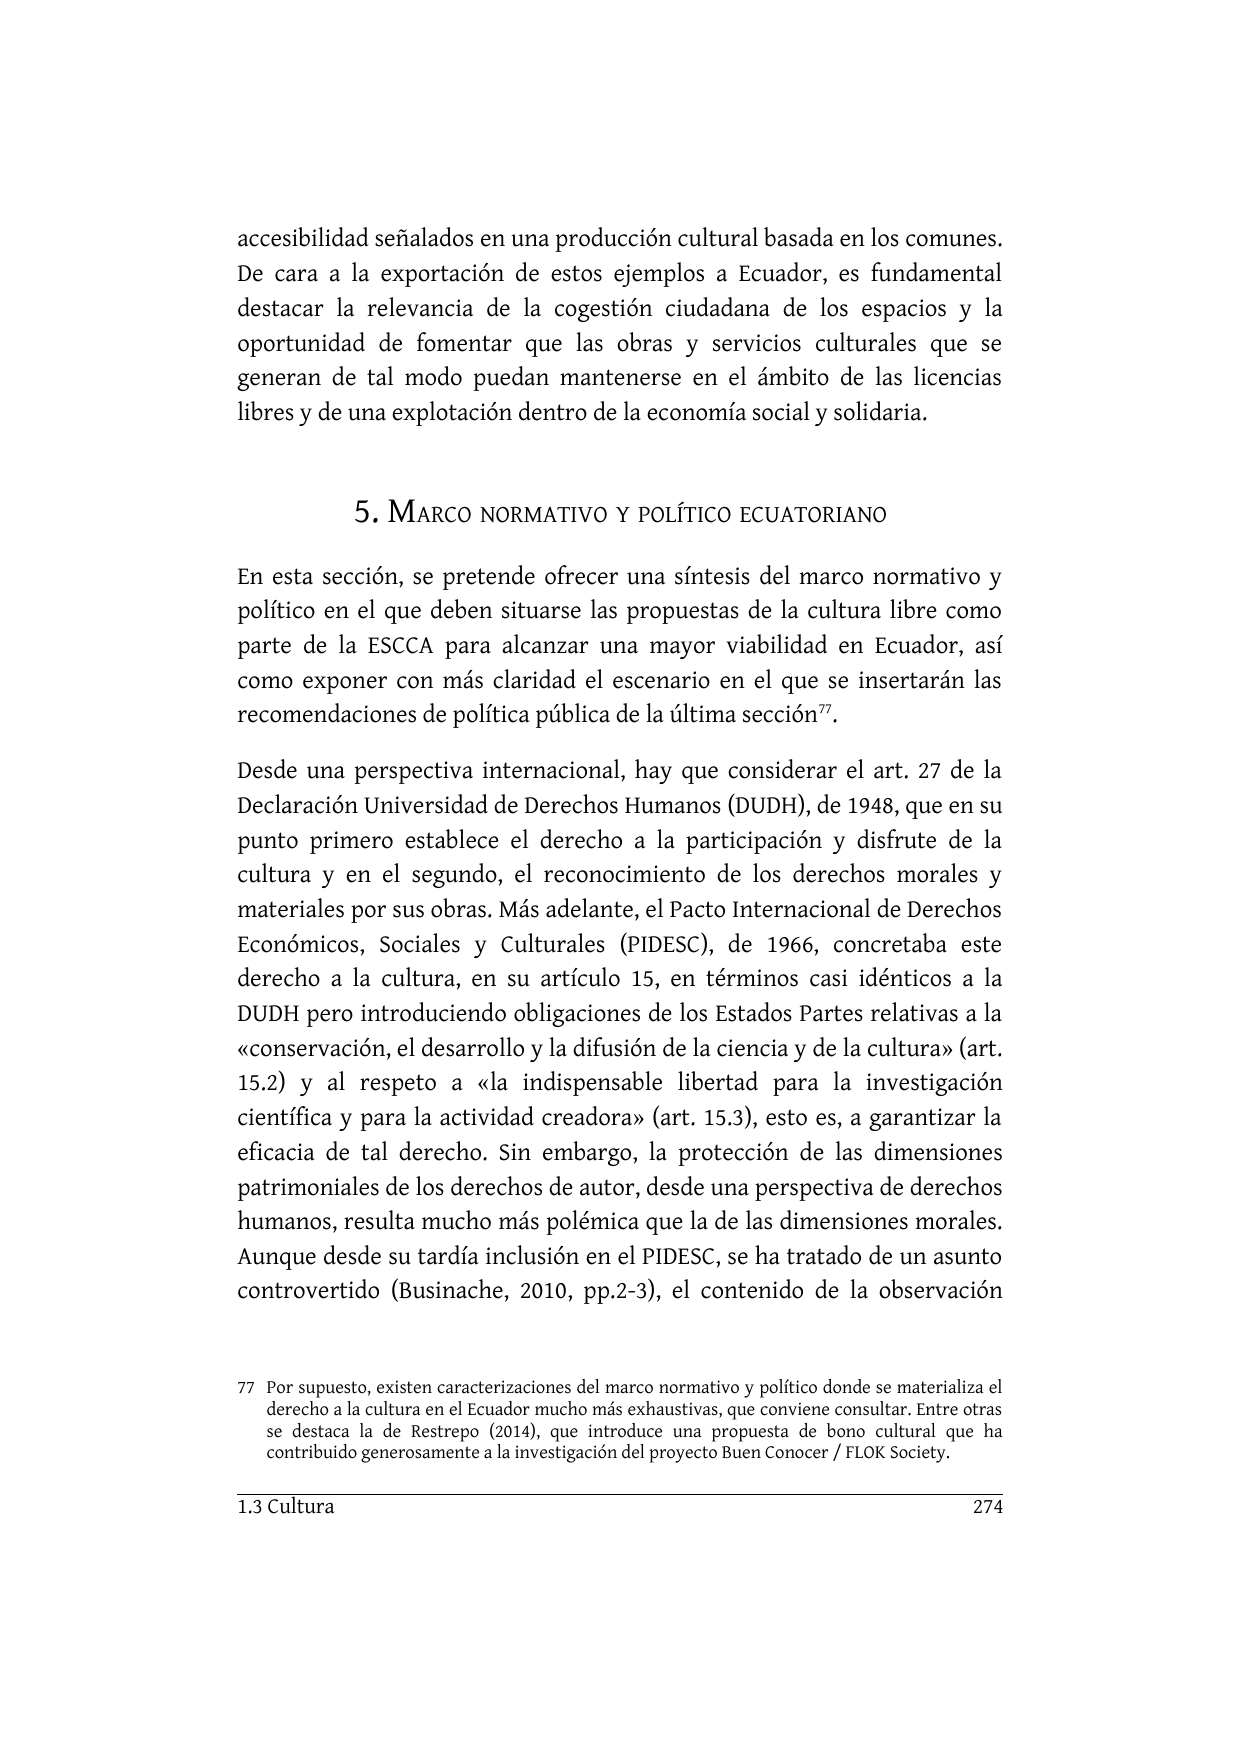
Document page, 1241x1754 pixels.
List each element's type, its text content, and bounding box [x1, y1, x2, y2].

text accesibilidad señalados en una producción cultural basada en los comunes. De cara a la exportación de estos ejemplos a Ecuador, es fundamental destacar la relevancia de la cogestión ciudadana de los espacios y la oportunidad de fomentar que las obras y servicios culturales que se generan de tal modo puedan mantenerse en el ámbito de las licencias libres y de una explotación dentro de la economía social y solidaria. [237, 225, 1003, 427]
subtitle Marco normativo y político ecuatoriano [282, 490, 958, 532]
text Desde una perspectiva internacional, hay que considerar el art. 27 de la Declaración Universidad de Derechos Humanos (DUDH), de 1948, que en su punto primero establece el derecho a la participación y disfrute de la cultura y en el segundo, el reconocimiento de los derechos morales y materiales por sus obras. Más adelante, el Pacto Internacional de Derechos Económicos, Sociales y Culturales (PIDESC), de 1966, concretaba este derecho a la cultura, en su artículo 15, en términos casi idénticos a la DUDH pero introduciendo obligaciones de los Estados Partes relativas a la «conservación, el desarrollo y la difusión de la ciencia y de la cultura» (art. 15.2) y al respeto a «la indispensable libertad para la investigación científica y para la actividad creadora» (art. 15.3), esto es, a garantizar la eficacia de tal derecho. Sin embargo, la protección de las dimensiones patrimoniales de los derechos de autor, desde una perspectiva de derechos humanos, resulta mucho más polémica que la de las dimensiones morales. Aunque desde su tardía inclusión en el PIDESC, se ha tratado de un asunto controvertido (Businache, 2010, pp.2-3), el contenido de la observación [237, 757, 1003, 1306]
text Por supuesto, existen caracterizaciones del marco normativo y político donde se materializa el derecho a la cultura en el Ecuador mucho más exhaustivas, que conviene consultar. Entre otras se destaca la de Restrepo (2014), que introduce una propuesta de bono cultural que ha contribuido generosamente a la investigación del proyecto Buen Conocer / FLOK Society. [237, 1377, 1003, 1464]
text En esta sección, se pretende ofrecer una síntesis del marco normativo y político en el que deben situarse las propuestas de la cultura libre como parte de la ESCCA para alcanzar una mayor viabilidad en Ecuador, así como exponer con más claridad el escenario en el que se insertarán las recomendaciones de política pública de la última sección. [237, 562, 1003, 730]
